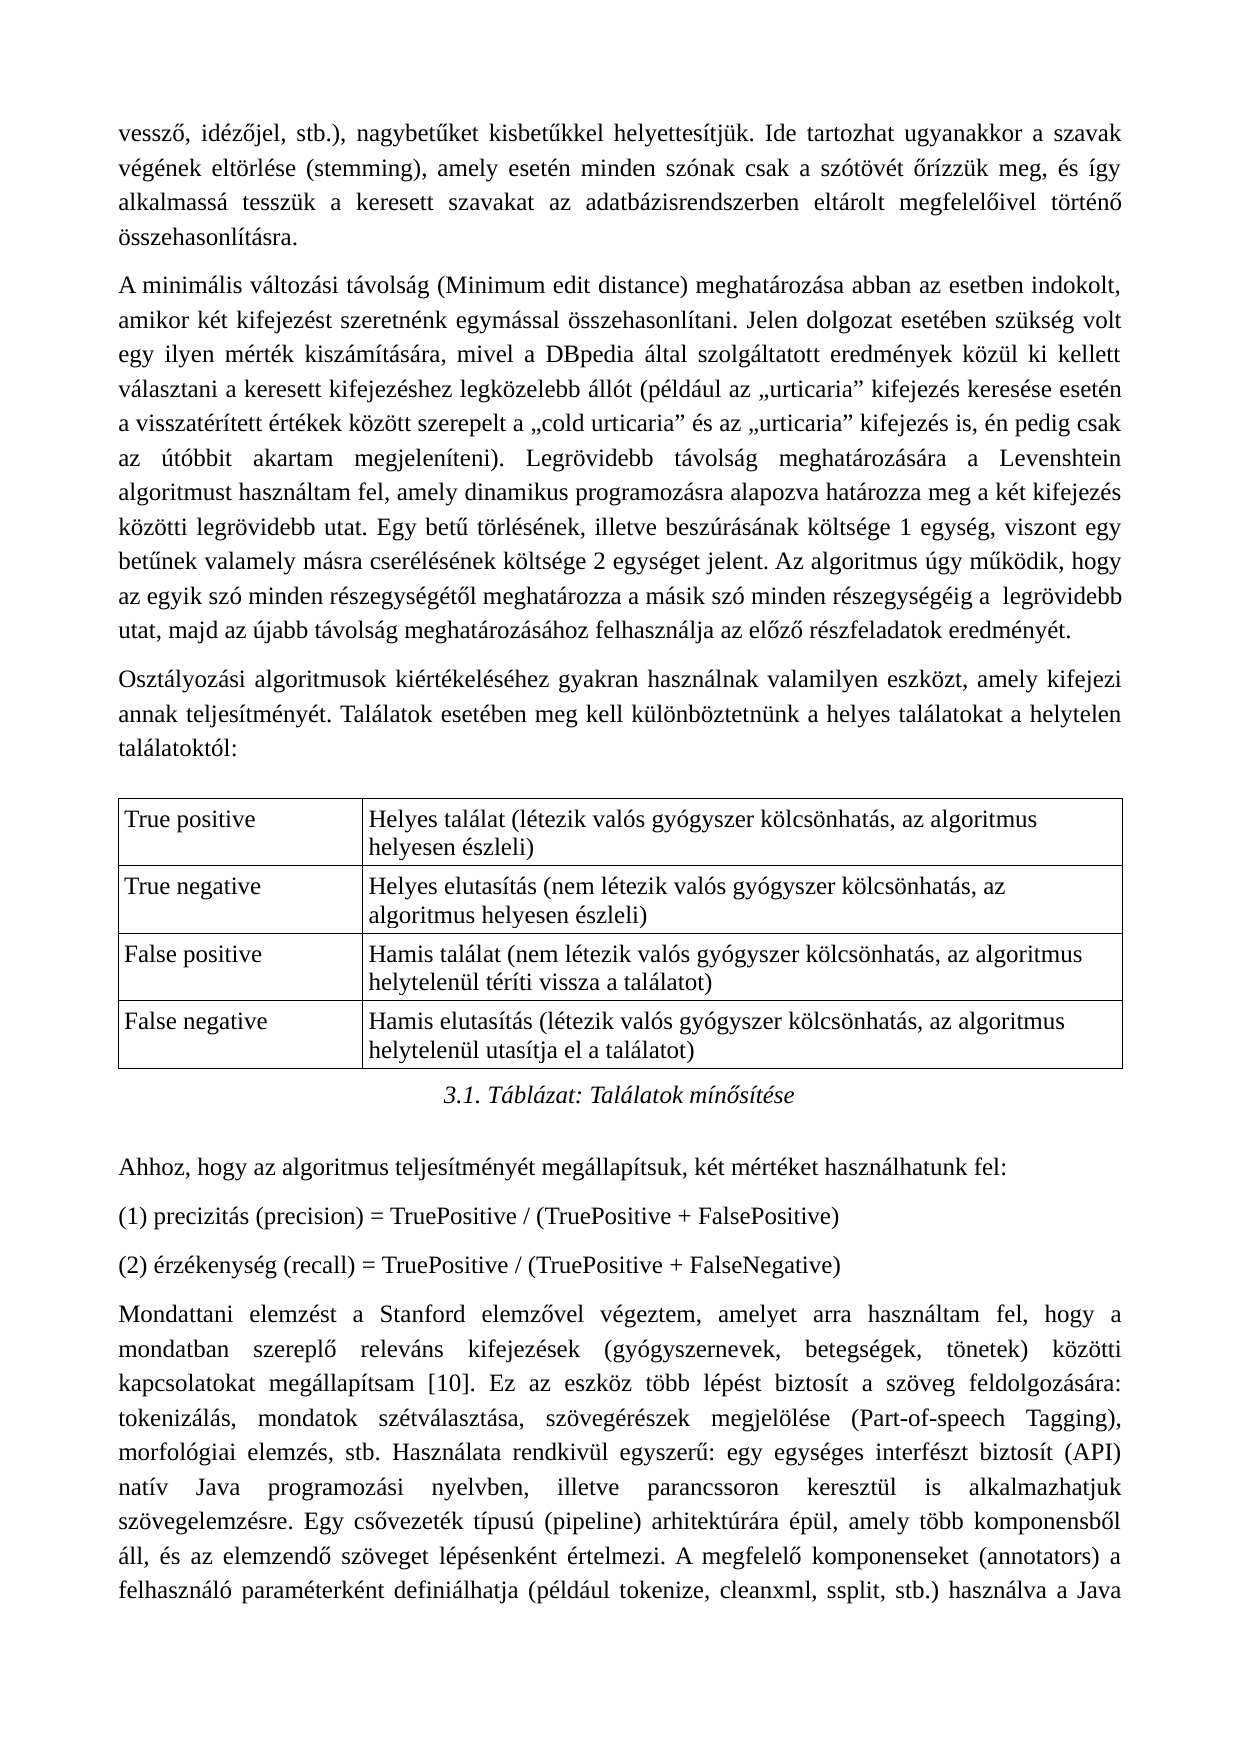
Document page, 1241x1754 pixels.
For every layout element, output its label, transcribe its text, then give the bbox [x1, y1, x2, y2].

text Mondattani elemzést a Stanford elemzővel végeztem, amelyet arra használtam fel, hogy a mondatban szereplő releváns kifejezések (gyógyszernevek, betegségek, tönetek) közötti kapcsolatokat megállapítsam [10]. Ez az eszköz több lépést biztosít a szöveg feldolgozására: tokenizálás, mondatok szétválasztása, szövegérészek megjelölése (Part-of-speech Tagging), morfológiai elemzés, stb. Használata rendkivül egyszerű: egy egységes interfészt biztosít (API) natív Java programozási nyelvben, illetve parancssoron keresztül is alkalmazhatjuk szövegelemzésre. Egy csővezeték típusú (pipeline) arhitektúrára épül, amely több komponensből áll, és az elemzendő szöveget lépésenként értelmezi. A megfelelő komponenseket (annotators) a felhasználó paraméterként definiálhatja (például tokenize, cleanxml, ssplit, stb.) használva a Java [118, 1299, 1122, 1604]
title Osztályozási algoritmusok kiértékeléséhez gyakran használnak valamilyen eszközt, amely kifejezi annak teljesítményét. Találatok esetében meg kell különböztetnünk a helyes találatokat a helytelen találatoktól: [118, 664, 1122, 762]
table_cell True negative [119, 866, 362, 933]
table_cell Hamis találat (nem létezik valós gyógyszer kölcsönhatás, az algoritmus helytelenül téríti vissza a találatot) [363, 934, 1122, 1000]
text 3.1. Táblázat: Találatok mínősítése [118, 1081, 1122, 1109]
text (1) precizitás (precision) = TruePositive / (TruePositive + FalsePositive) [118, 1201, 1122, 1230]
table_cell False negative [119, 1001, 362, 1068]
text A minimális változási távolság (Minimum edit distance) meghatározása abban az esetben indokolt, amikor két kifejezést szeretnénk egymással összehasonlítani. Jelen dolgozat esetében szükség volt egy ilyen mérték kiszámítására, mivel a DBpedia által szolgáltatott eredmények közül ki kellett választani a keresett kifejezéshez legközelebb állót (például az „urticaria” kifejezés keresése esetén a visszatérített értékek között szerepelt a „cold urticaria” és az „urticaria” kifejezés is, én pedig csak az útóbbit akartam megjeleníteni). Legrövidebb távolság meghatározására a Levenshtein algoritmust használtam fel, amely dinamikus programozásra alapozva határozza meg a két kifejezés közötti legrövidebb utat. Egy betű törlésének, illetve beszúrásának költsége 1 egység, viszont egy betűnek valamely másra cserélésének költsége 2 egységet jelent. Az algoritmus úgy működik, hogy az egyik szó minden részegységétől meghatározza a másik szó minden részegységéig a legrövidebb utat, majd az újabb távolság meghatározásához felhasználja az előző részfeladatok eredményét. [118, 271, 1122, 644]
table_cell Hamis elutasítás (létezik valós gyógyszer kölcsönhatás, az algoritmus helytelenül utasítja el a találatot) [363, 1001, 1122, 1068]
title Ahhoz, hogy az algoritmus teljesítményét megállapítsuk, két mértéket használhatunk fel: [118, 1152, 1122, 1181]
text (2) érzékenység (recall) = TruePositive / (TruePositive + FalseNegative) [118, 1250, 1122, 1279]
table_cell False positive [119, 934, 362, 1000]
table_header True positive [119, 799, 362, 865]
table_header Helyes találat (létezik valós gyógyszer kölcsönhatás, az algoritmus helyesen észleli) [363, 799, 1122, 865]
table_cell Helyes elutasítás (nem létezik valós gyógyszer kölcsönhatás, az algoritmus helyesen észleli) [363, 866, 1122, 933]
text vessző, idézőjel, stb.), nagybetűket kisbetűkkel helyettesítjük. Ide tartozhat ugyanakkor a szavak végének eltörlése (stemming), amely esetén minden szónak csak a szótövét őrízzük meg, és így alkalmassá tesszük a keresett szavakat az adatbázisrendszerben eltárolt megfelelőivel történő összehasonlításra. [118, 118, 1122, 250]
